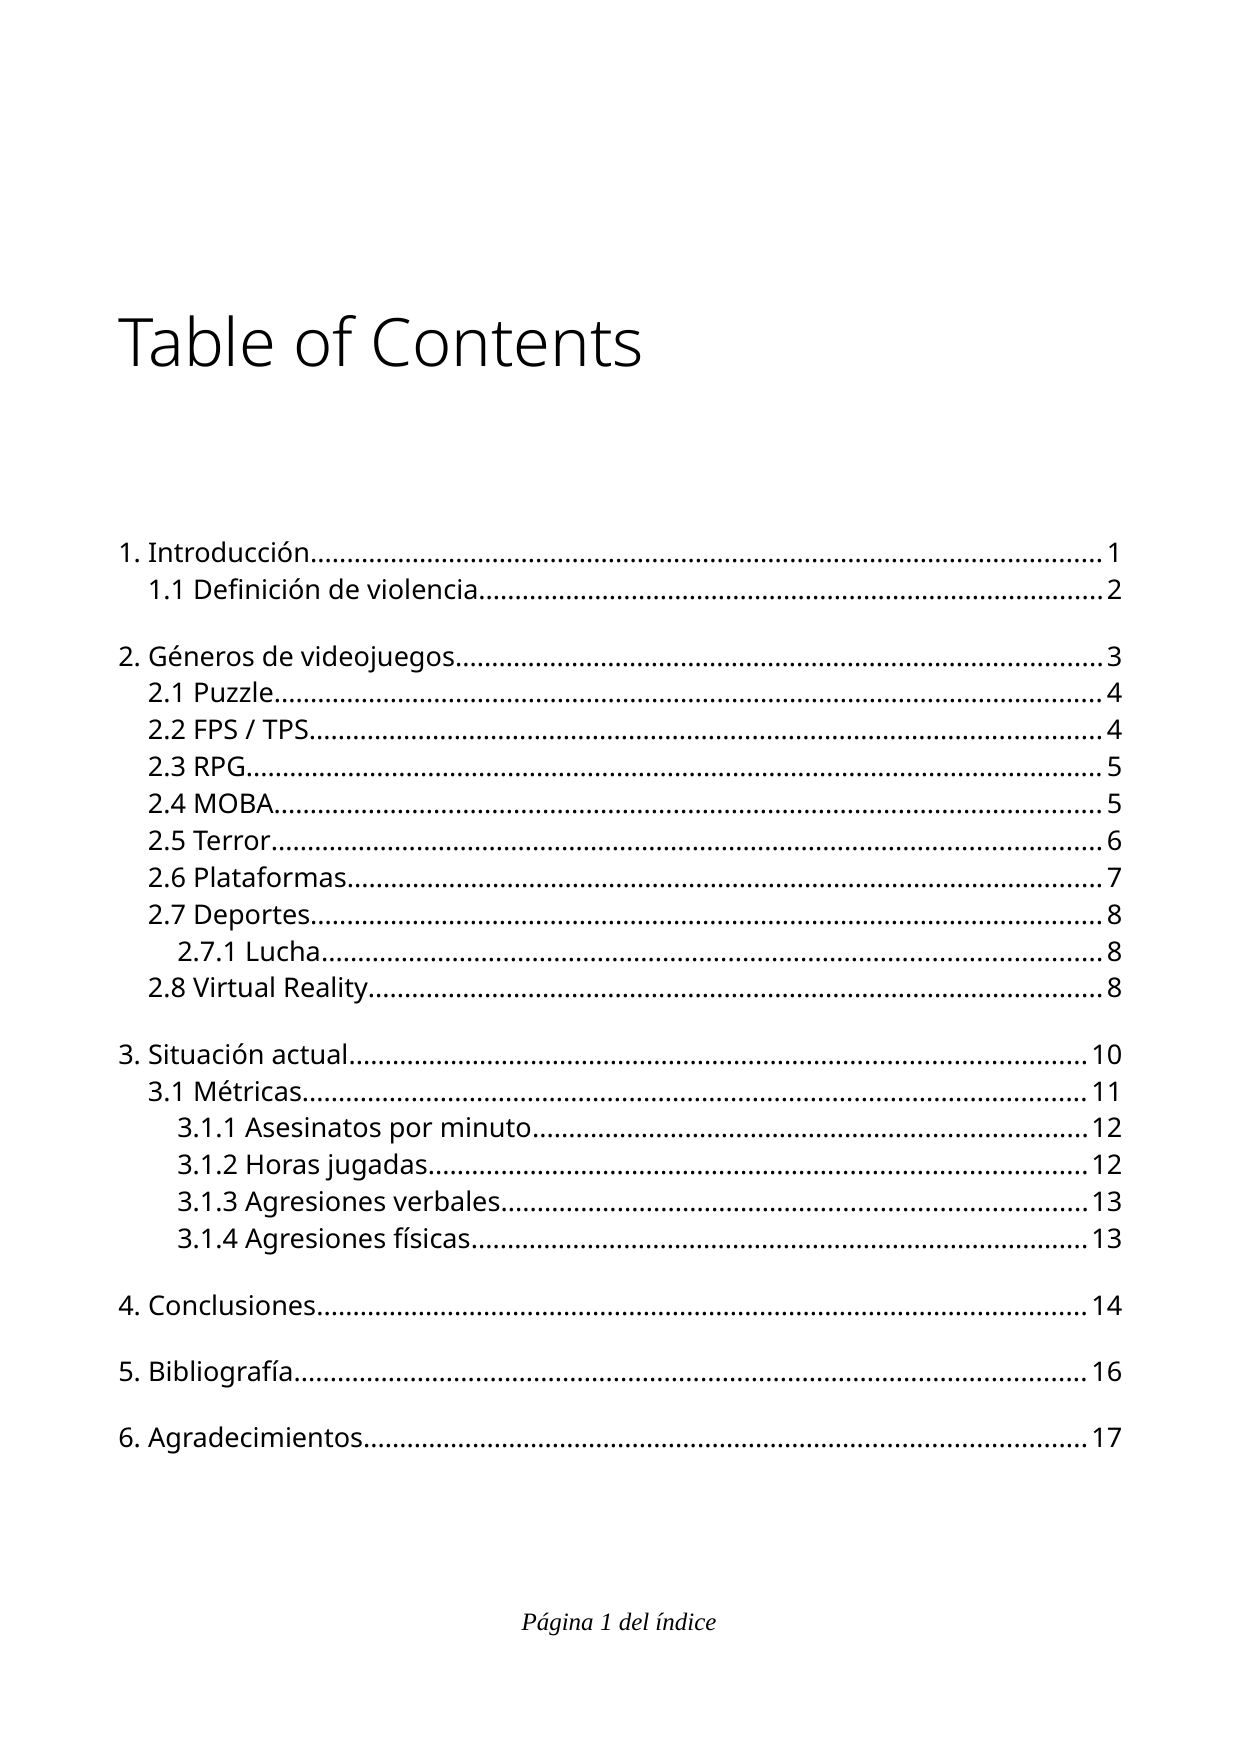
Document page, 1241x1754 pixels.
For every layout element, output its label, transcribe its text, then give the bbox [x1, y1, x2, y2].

text 2. Géneros de videojuegos 3 [118, 637, 1122, 674]
text 2.1 Puzzle 4 [148, 674, 1122, 711]
subtitle Table of Contents [118, 295, 1122, 386]
text 1.1 Definición de violencia 2 [148, 571, 1122, 607]
text 2.5 Terror 6 [148, 821, 1122, 858]
text 2.7.1 Lucha 8 [177, 932, 1122, 969]
text 5. Bibliografía 16 [118, 1352, 1122, 1389]
text 2.4 MOBA 5 [148, 784, 1122, 821]
text 4. Conclusiones 14 [118, 1286, 1122, 1323]
text 3.1.1 Asesinatos por minuto 12 [177, 1109, 1122, 1146]
text 3.1.2 Horas jugadas 12 [177, 1146, 1122, 1183]
text 6. Agradecimientos 17 [118, 1419, 1122, 1456]
text 3.1.3 Agresiones verbales 13 [177, 1183, 1122, 1219]
text 2.3 RPG 5 [148, 748, 1122, 784]
text 3. Situación actual 10 [118, 1035, 1122, 1072]
text 2.2 FPS / TPS 4 [148, 711, 1122, 748]
text 3.1.4 Agresiones físicas 13 [177, 1219, 1122, 1256]
text 1. Introducción 1 [118, 534, 1122, 571]
text 2.8 Virtual Reality 8 [148, 969, 1122, 1006]
text 3.1 Métricas 11 [148, 1072, 1122, 1109]
text 2.7 Deportes 8 [148, 895, 1122, 932]
text 2.6 Plataformas 7 [148, 858, 1122, 895]
